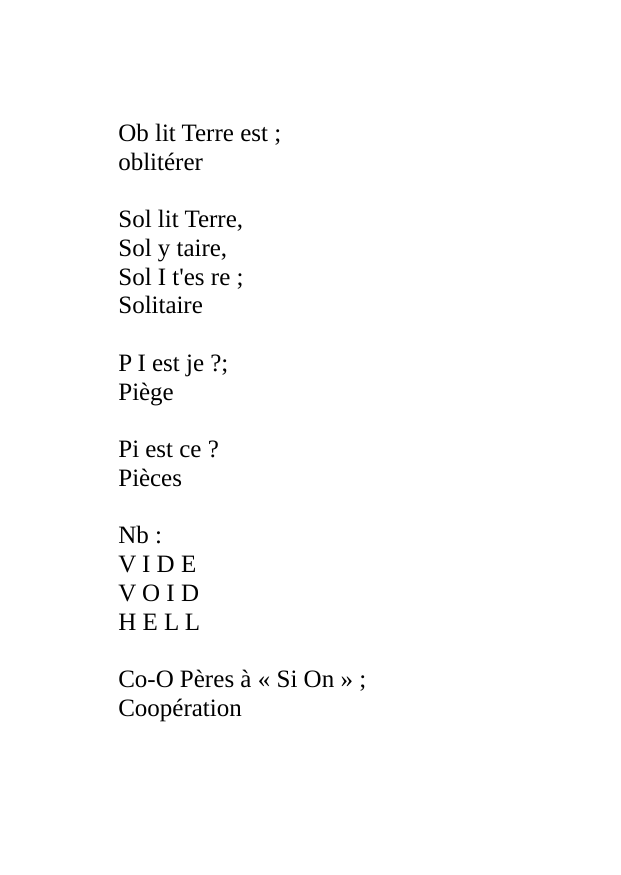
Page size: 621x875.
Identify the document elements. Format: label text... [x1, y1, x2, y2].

text Sol I t'es re ; [118, 262, 502, 291]
text P I est je ?; [118, 348, 502, 377]
text Piège [118, 377, 502, 406]
text Nb : [118, 521, 502, 549]
text Sol lit Terre, [118, 204, 502, 233]
text Coopération [118, 693, 502, 722]
text Solitaire [118, 291, 502, 319]
text Co-O Pères à « Si On » ; [118, 664, 502, 693]
text H E L L [118, 607, 502, 636]
text V O I D [118, 578, 502, 607]
text V I D E [118, 549, 502, 578]
text Sol y taire, [118, 233, 502, 262]
text oblitérer [118, 147, 502, 176]
text Pièces [118, 463, 502, 492]
text Pi est ce ? [118, 434, 502, 463]
text Ob lit Terre est ; [118, 118, 502, 147]
